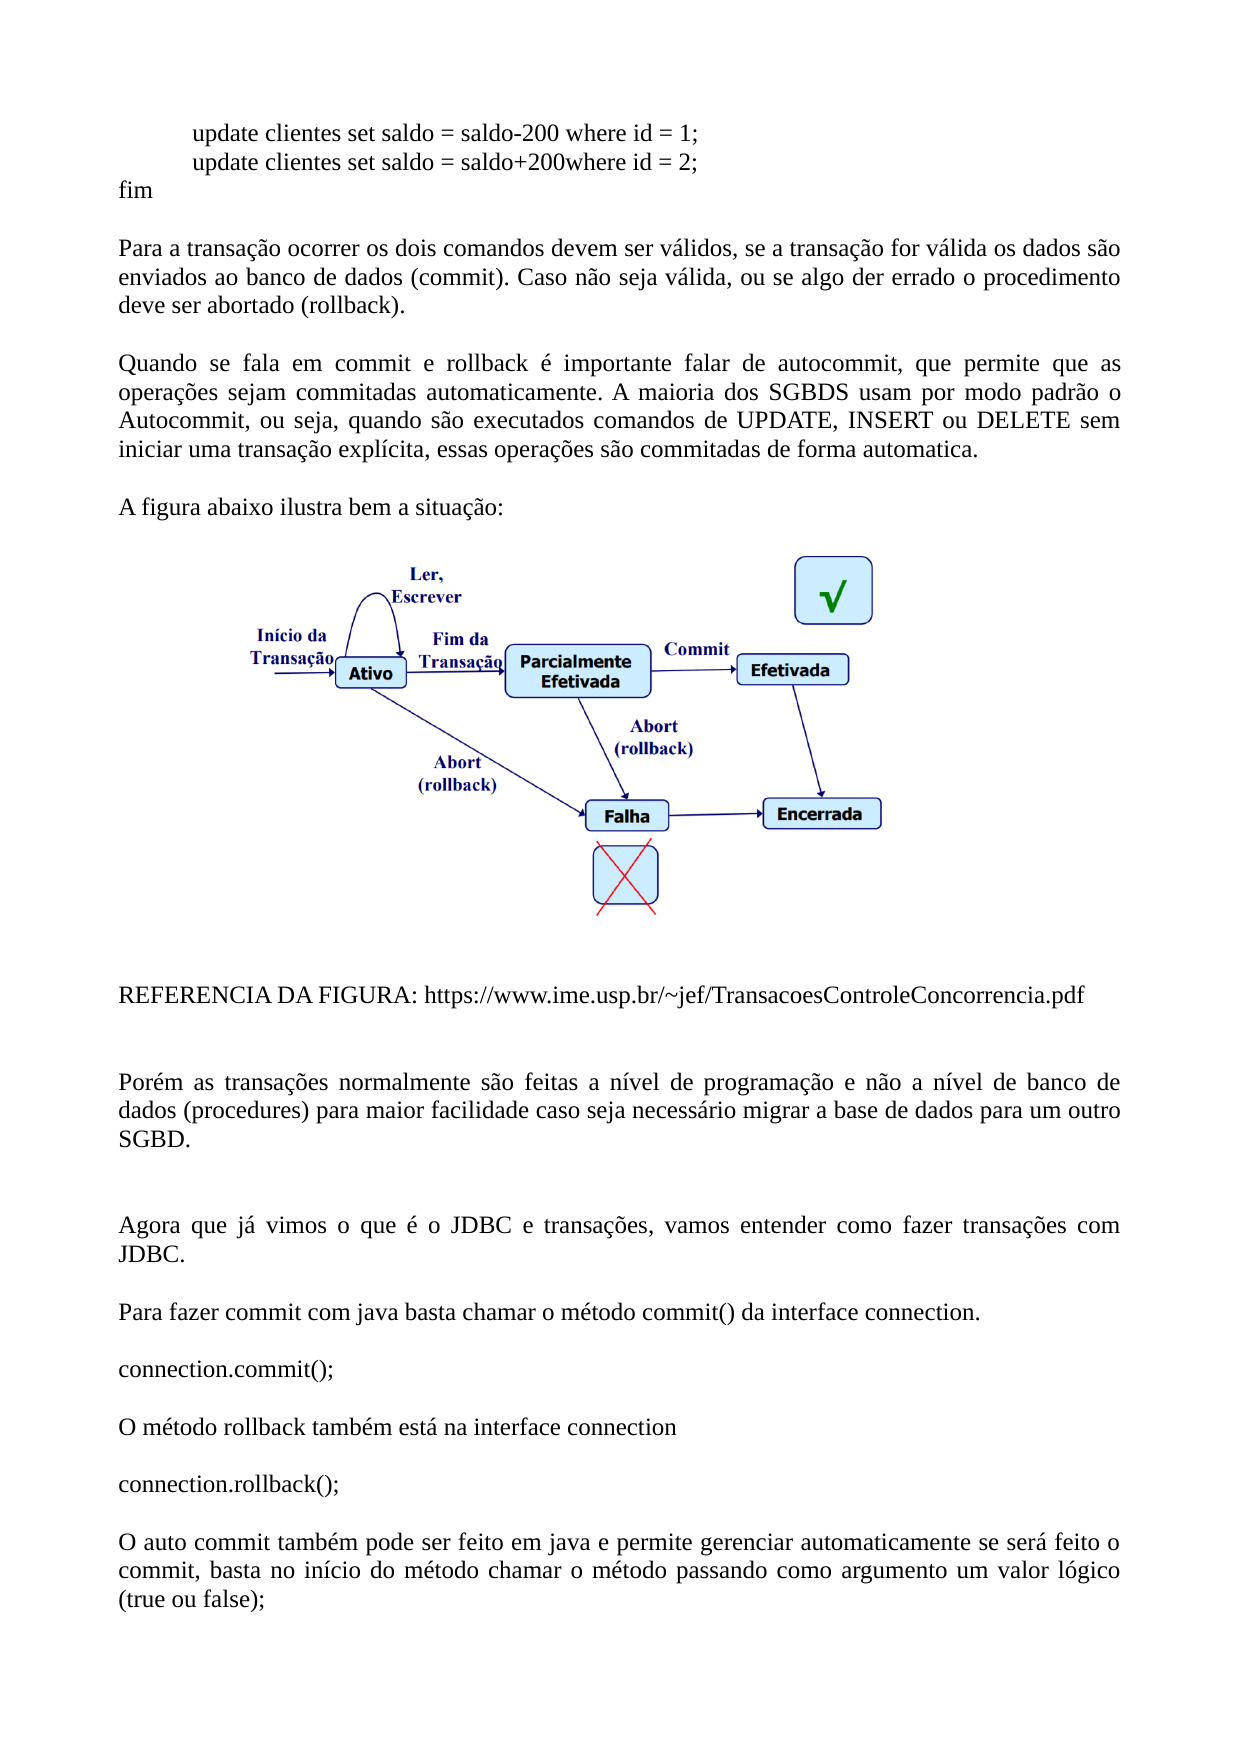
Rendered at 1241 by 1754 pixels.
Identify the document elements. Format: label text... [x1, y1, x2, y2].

text connection.rollback(); [118, 1469, 1122, 1498]
picture [217, 533, 926, 925]
text Agora que já vimos o que é o JDBC e transações, vamos entender como fazer transações com JDBC. [118, 1211, 1122, 1268]
text Para fazer commit com java basta chamar o método commit() da interface connection. [118, 1297, 1122, 1326]
text fim [118, 176, 1122, 204]
text O auto commit também pode ser feito em java e permite gerenciar automaticamente se será feito o commit, basta no início do método chamar o método passando como argumento um valor lógico (true ou false); [118, 1527, 1122, 1613]
text update clientes set saldo = saldo+200where id = 2; [118, 147, 1122, 176]
text O método rollback também está na interface connection [118, 1412, 1122, 1441]
text Porém as transações normalmente são feitas a nível de programação e não a nível de banco de dados (procedures) para maior facilidade caso seja necessário migrar a base de dados para um outro SGBD. [118, 1067, 1122, 1153]
text Para a transação ocorrer os dois comandos devem ser válidos, se a transação for válida os dados são enviados ao banco de dados (commit). Caso não seja válida, ou se algo der errado o procedimento deve ser abortado (rollback). [118, 233, 1122, 319]
text Quando se fala em commit e rollback é importante falar de autocommit, que permite que as operações sejam commitadas automaticamente. A maioria dos SGBDS usam por modo padrão o Autocommit, ou seja, quando são executados comandos de UPDATE, INSERT ou DELETE sem iniciar uma transação explícita, essas operações são commitadas de forma automatica. [118, 348, 1122, 463]
text connection.commit(); [118, 1354, 1122, 1383]
text A figura abaixo ilustra bem a situação: [118, 492, 1122, 521]
text update clientes set saldo = saldo-200 where id = 1; [118, 118, 1122, 147]
text REFERENCIA DA FIGURA: https://www.ime.usp.br/~jef/TransacoesControleConcorrencia.pdf [118, 981, 1122, 1009]
